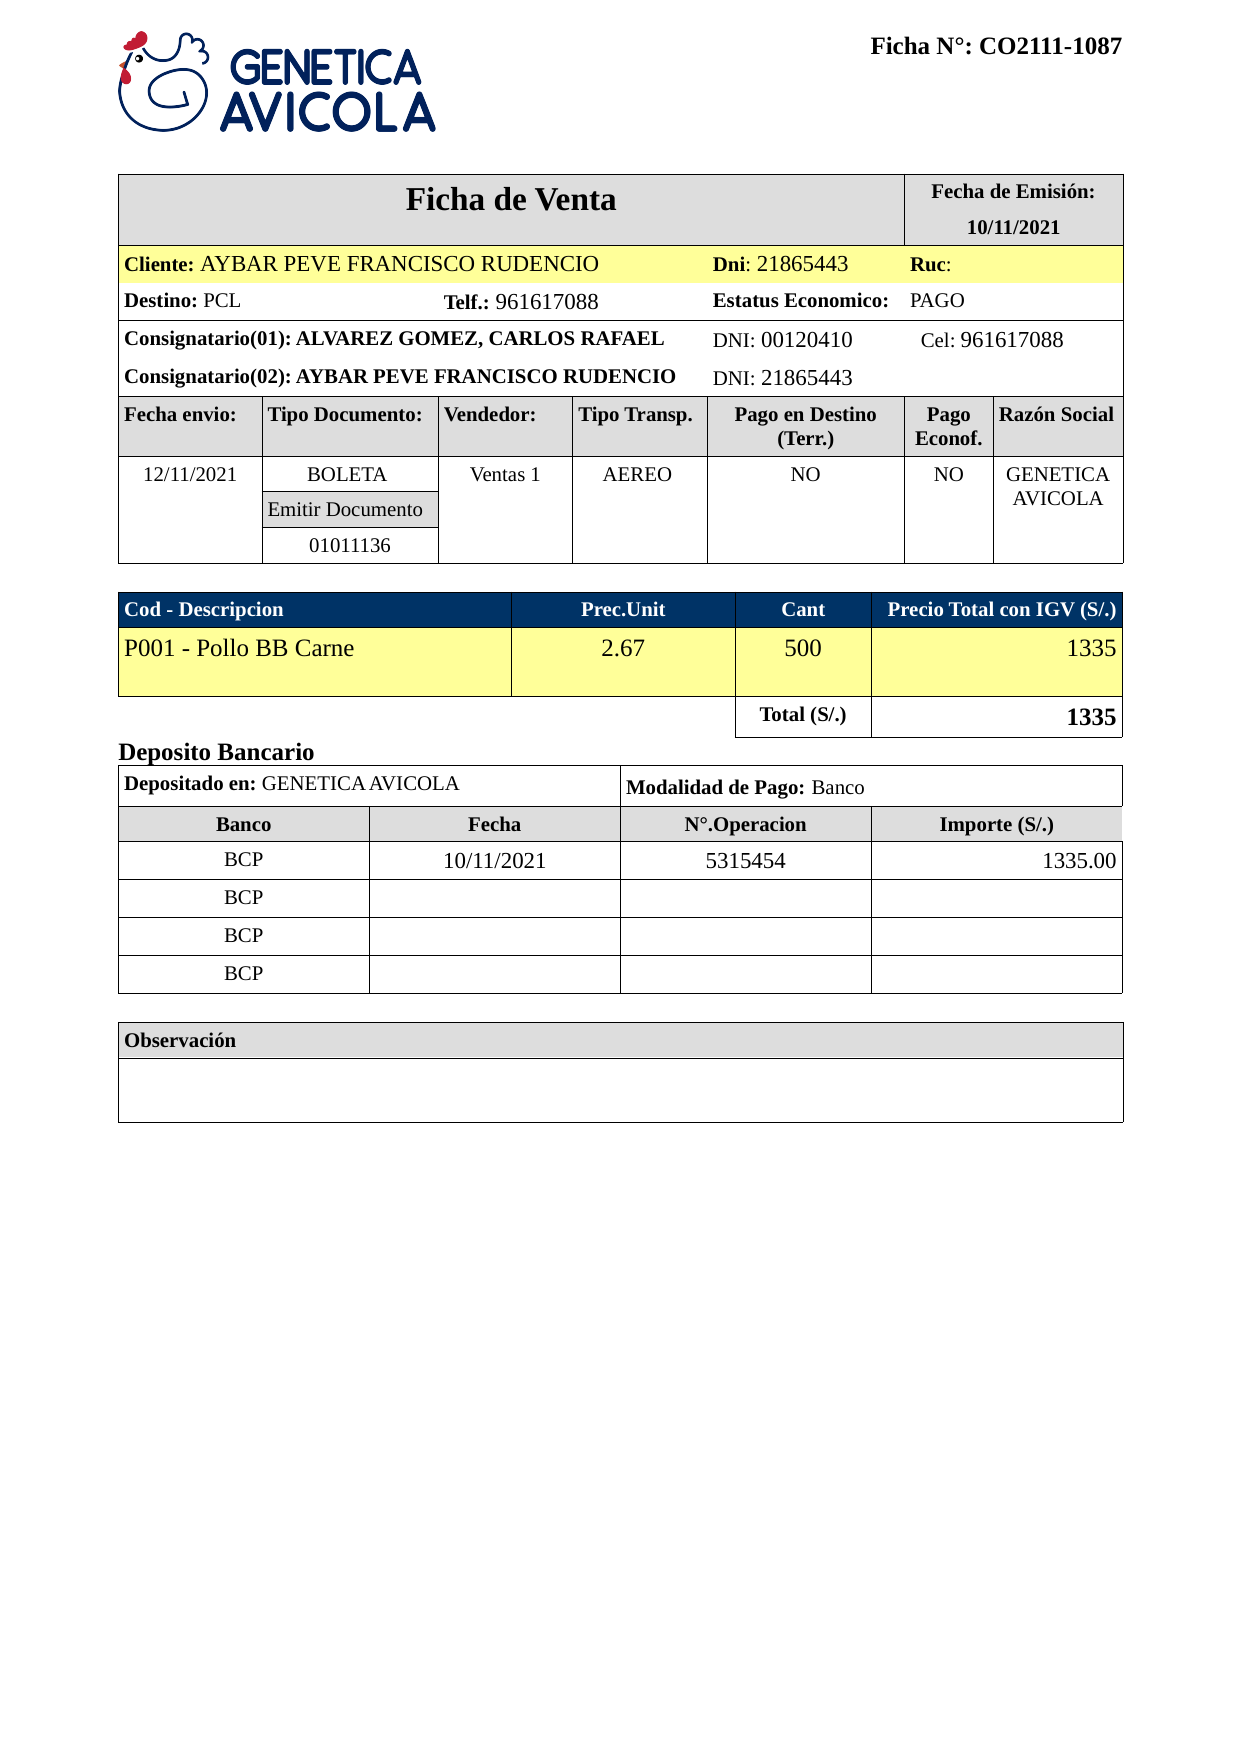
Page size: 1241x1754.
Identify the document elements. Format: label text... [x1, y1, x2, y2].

table_cell N°.Operacion [621, 807, 871, 841]
table_cell Tipo Transp. [573, 397, 707, 456]
table_cell 5315454 [621, 842, 871, 879]
table_cell BCP [119, 918, 369, 955]
table_cell 01011136 [263, 528, 438, 563]
table_cell Cliente: AYBAR PEVE FRANCISCO RUDENCIO [119, 246, 707, 283]
table_header Cant [736, 593, 871, 627]
table_cell Emitir Documento [263, 492, 438, 527]
table_header Prec.Unit [512, 593, 735, 627]
table_cell [621, 880, 871, 917]
table_cell 2.67 [512, 628, 735, 696]
table_cell AEREO [573, 457, 707, 563]
table_cell Vendedor: [439, 397, 572, 456]
table_cell 10/11/2021 [905, 209, 1123, 245]
table_cell Pago Econof. [905, 397, 993, 456]
table_cell DNI: 00120410 [707, 321, 915, 358]
table_cell BCP [119, 956, 369, 993]
table_cell Pago en Destino (Terr.) [708, 397, 904, 456]
table_cell [370, 918, 620, 955]
table_cell [118, 697, 511, 737]
table_header Precio Total con IGV (S/.) [872, 593, 1122, 627]
table_cell Tipo Documento: [263, 397, 438, 456]
picture [118, 31, 436, 132]
table_cell Importe (S/.) [872, 807, 1122, 841]
table_cell Estatus Economico: [707, 283, 904, 320]
table_cell BCP [119, 842, 369, 879]
table_cell [119, 1059, 1123, 1122]
table_cell [621, 918, 871, 955]
table_cell Destino: PCL [119, 283, 438, 320]
table_cell BOLETA [263, 457, 438, 491]
table_cell Cel: 961617088 [915, 321, 1123, 358]
table_header Cod - Descripcion [119, 593, 511, 627]
table_cell [370, 880, 620, 917]
table_cell 1335 [872, 628, 1122, 696]
table_cell [621, 956, 871, 993]
table_cell Consignatario(02): AYBAR PEVE FRANCISCO RUDENCIO [119, 358, 707, 396]
table_cell P001 - Pollo BB Carne [119, 628, 511, 696]
table_cell Ruc: [904, 246, 1123, 283]
table_cell NO [708, 457, 904, 563]
table_cell Ventas 1 [439, 457, 572, 563]
table_cell 500 [736, 628, 871, 696]
table_header Observación [119, 1023, 1123, 1057]
table_cell 1335.00 [872, 842, 1122, 879]
table_cell Dni: 21865443 [707, 246, 904, 283]
table_header Modalidad de Pago: Banco [621, 766, 1122, 806]
text Deposito Bancario [118, 737, 1122, 765]
table_cell Total (S/.) [736, 697, 871, 737]
table_cell Banco [119, 807, 369, 841]
table_cell [872, 880, 1122, 917]
table_cell PAGO [904, 283, 1123, 320]
table_cell [872, 918, 1122, 955]
table_cell [370, 956, 620, 993]
table_header Ficha de Venta [119, 175, 904, 245]
table_cell Fecha envio: [119, 397, 262, 456]
table_cell [872, 956, 1122, 993]
table_header Fecha de Emisión: [905, 175, 1123, 209]
table_cell Fecha [370, 807, 620, 841]
table_cell [511, 697, 735, 737]
table_cell GENETICA AVICOLA [994, 457, 1123, 563]
table_cell Razón Social [994, 397, 1123, 456]
table_cell BCP [119, 880, 369, 917]
table_cell 1335 [872, 697, 1122, 737]
table_cell 12/11/2021 [119, 457, 262, 563]
table_cell Consignatario(01): ALVAREZ GOMEZ, CARLOS RAFAEL [119, 321, 707, 358]
table_cell 10/11/2021 [370, 842, 620, 879]
table_header Depositado en: GENETICA AVICOLA [119, 766, 620, 806]
table_cell Telf.: 961617088 [438, 283, 707, 320]
table_cell DNI: 21865443 [707, 358, 1123, 396]
table_cell NO [905, 457, 993, 563]
